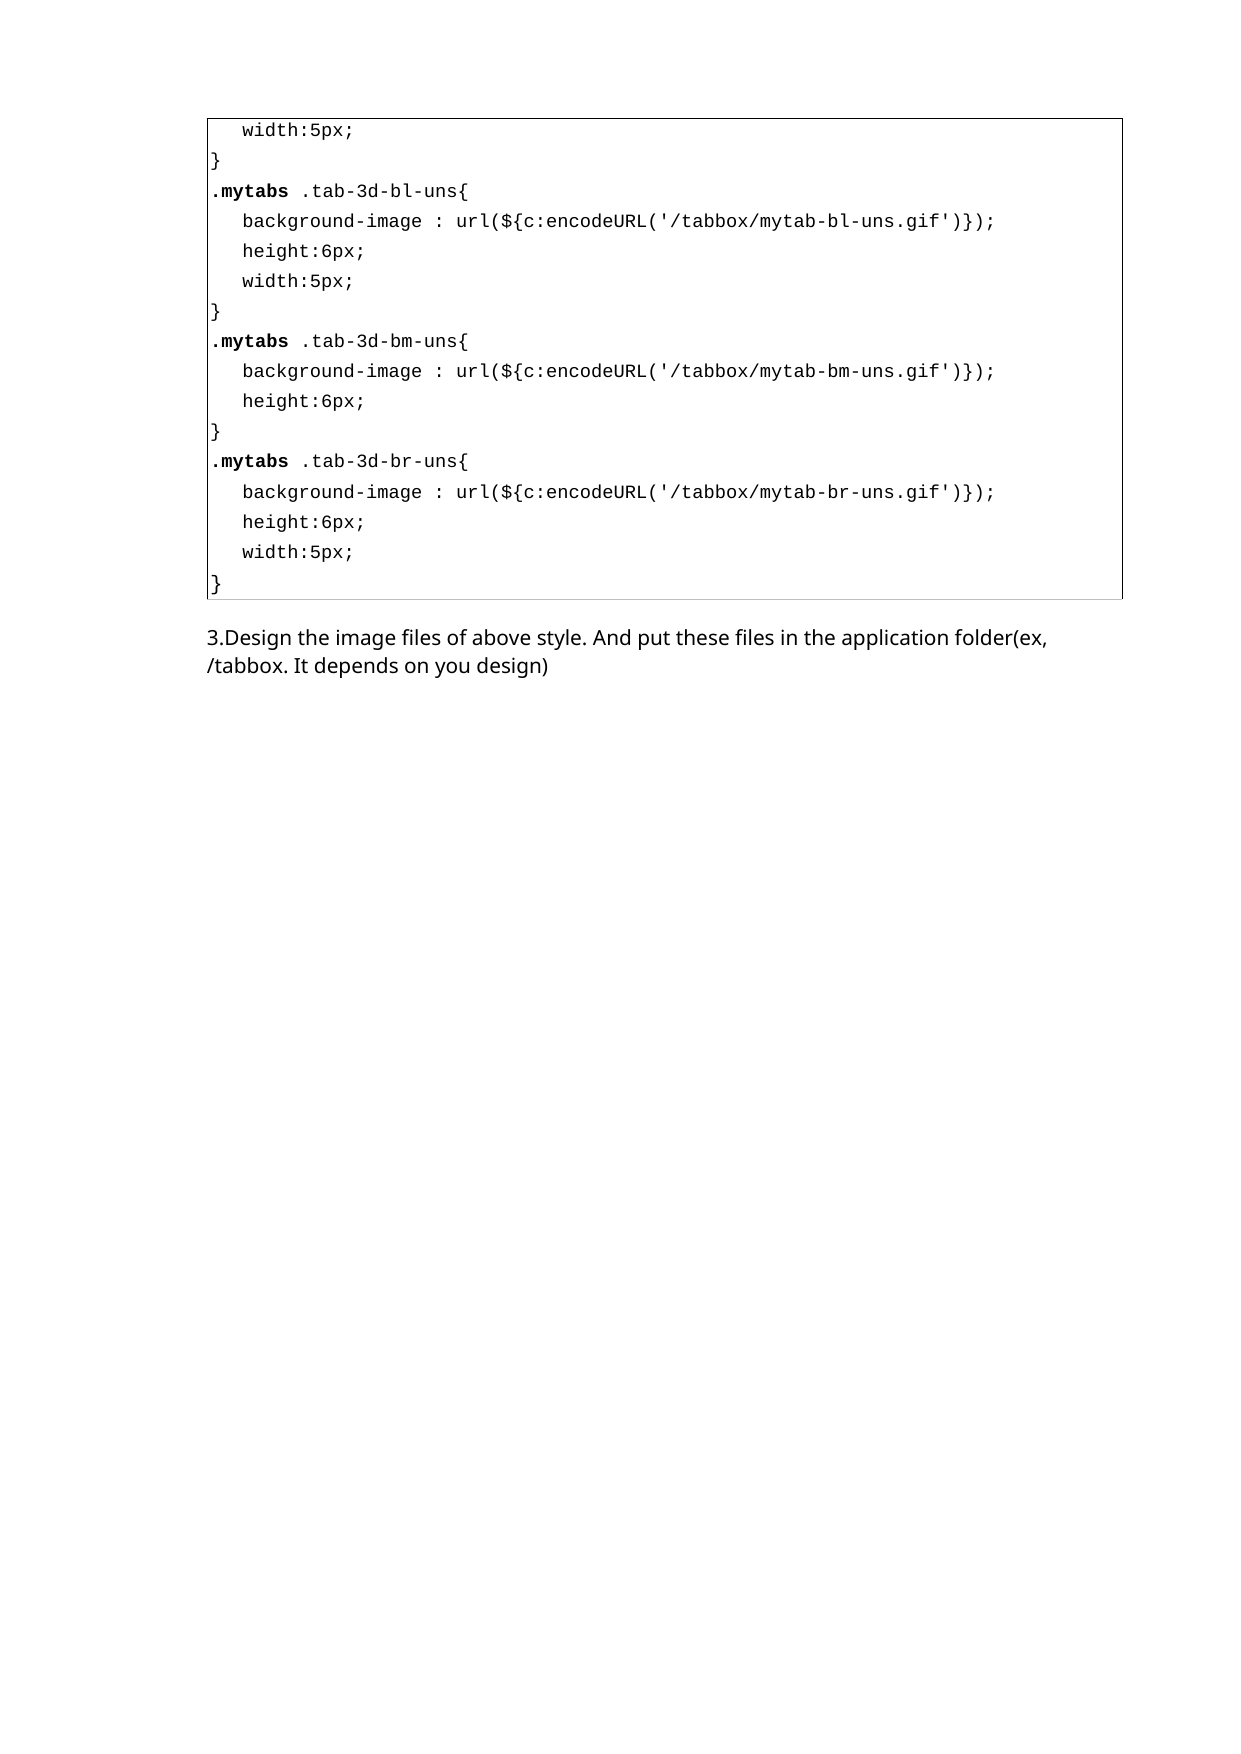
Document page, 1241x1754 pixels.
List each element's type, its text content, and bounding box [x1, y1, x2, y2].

text width:5px; [208, 119, 1122, 142]
text .mytabs .tab-3d-bm-uns{ [208, 329, 1122, 353]
text background-image : url(${c:encodeURL('/tabbox/mytab-br-uns.gif')}); [208, 479, 1122, 504]
text width:5px; [208, 269, 1122, 293]
text .mytabs .tab-3d-bl-uns{ [208, 178, 1122, 203]
text background-image : url(${c:encodeURL('/tabbox/mytab-bl-uns.gif')}); [208, 208, 1122, 233]
text } [208, 148, 1122, 172]
text width:5px; [208, 539, 1122, 564]
text .mytabs .tab-3d-br-uns{ [208, 449, 1122, 473]
text } [208, 419, 1122, 443]
text } [208, 570, 1122, 599]
text height:6px; [208, 509, 1122, 534]
text background-image : url(${c:encodeURL('/tabbox/mytab-bm-uns.gif')}); [208, 359, 1122, 383]
text height:6px; [208, 238, 1122, 263]
text } [208, 299, 1122, 323]
text height:6px; [208, 389, 1122, 413]
text 3.Design the image files of above style. And put these files in the application folder(ex, /tabbox. It depends on you design) [207, 623, 1122, 680]
